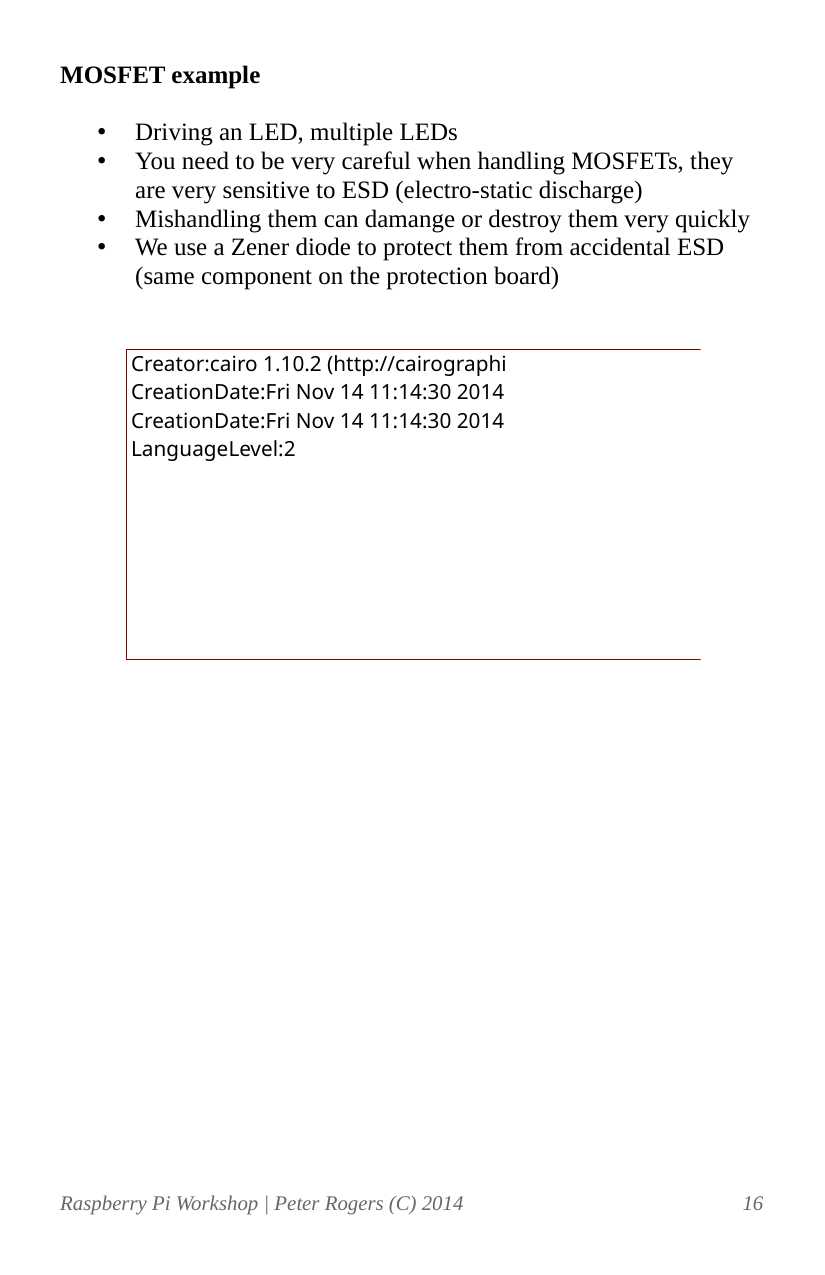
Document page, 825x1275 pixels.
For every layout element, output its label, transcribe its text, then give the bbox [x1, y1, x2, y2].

text MOSFET example [60, 60, 765, 89]
list You need to be very careful when handling MOSFETs, they are very sensitive to ESD (electro-static discharge) [97, 146, 765, 204]
list We use a Zener diode to protect them from accidental ESD (same component on the protection board) [97, 232, 765, 290]
list Driving an LED, multiple LEDs [97, 117, 765, 146]
list Mishandling them can damange or destroy them very quickly [97, 204, 765, 232]
